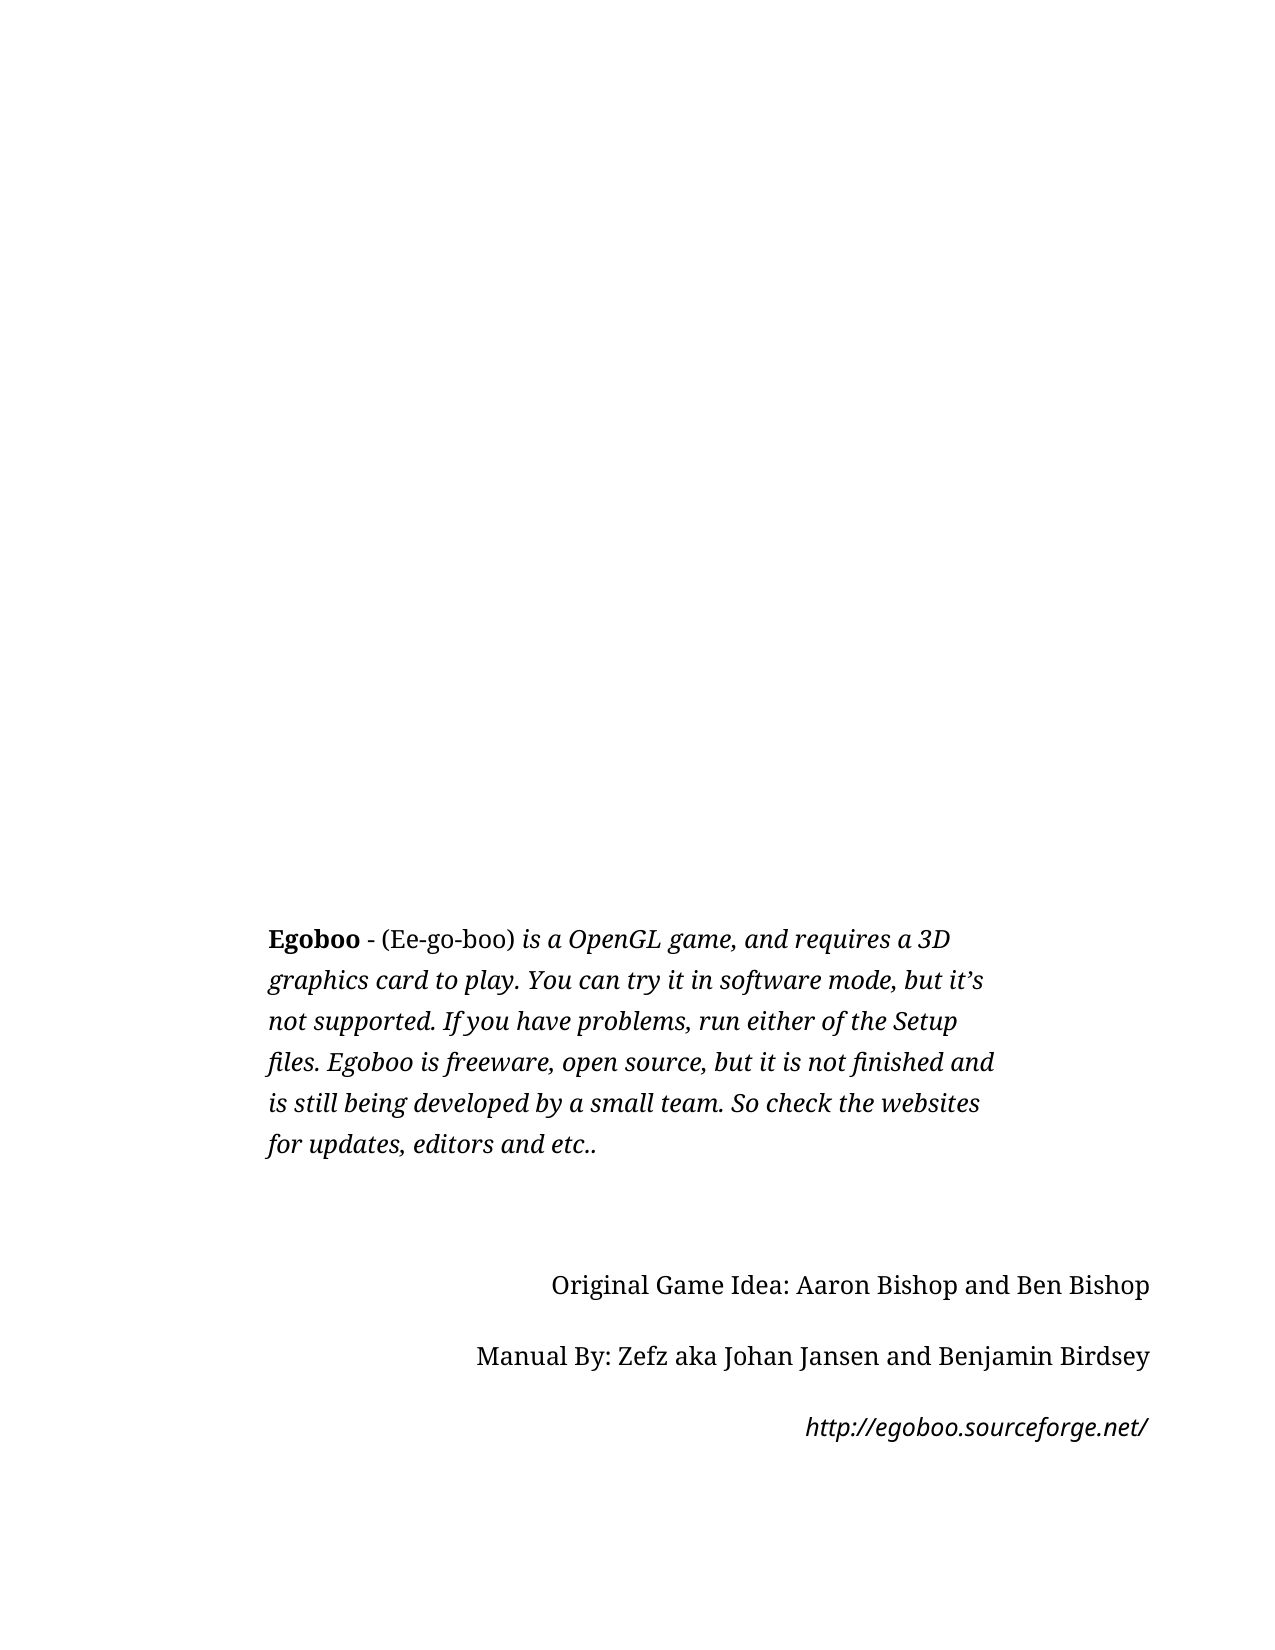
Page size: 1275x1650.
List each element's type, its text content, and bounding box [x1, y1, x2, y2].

text Egoboo - (Ee-go-boo) is a OpenGL game, and requires a 3D graphics card to play. You can try it in software mode, but it’s not supported. If you have problems, run either of the Setup files. Egoboo is freeware, open source, but it is not finished and is still being developed by a small team. So check the websites for updates, editors and etc.. [268, 922, 1007, 1160]
text Original Game Idea: Aaron Bishop and Ben Bishop [118, 1268, 1157, 1302]
text Manual By: Zefz aka Johan Jansen and Benjamin Birdsey [118, 1339, 1157, 1373]
text http://egoboo.sourceforge.net/ [177, 1409, 1157, 1444]
